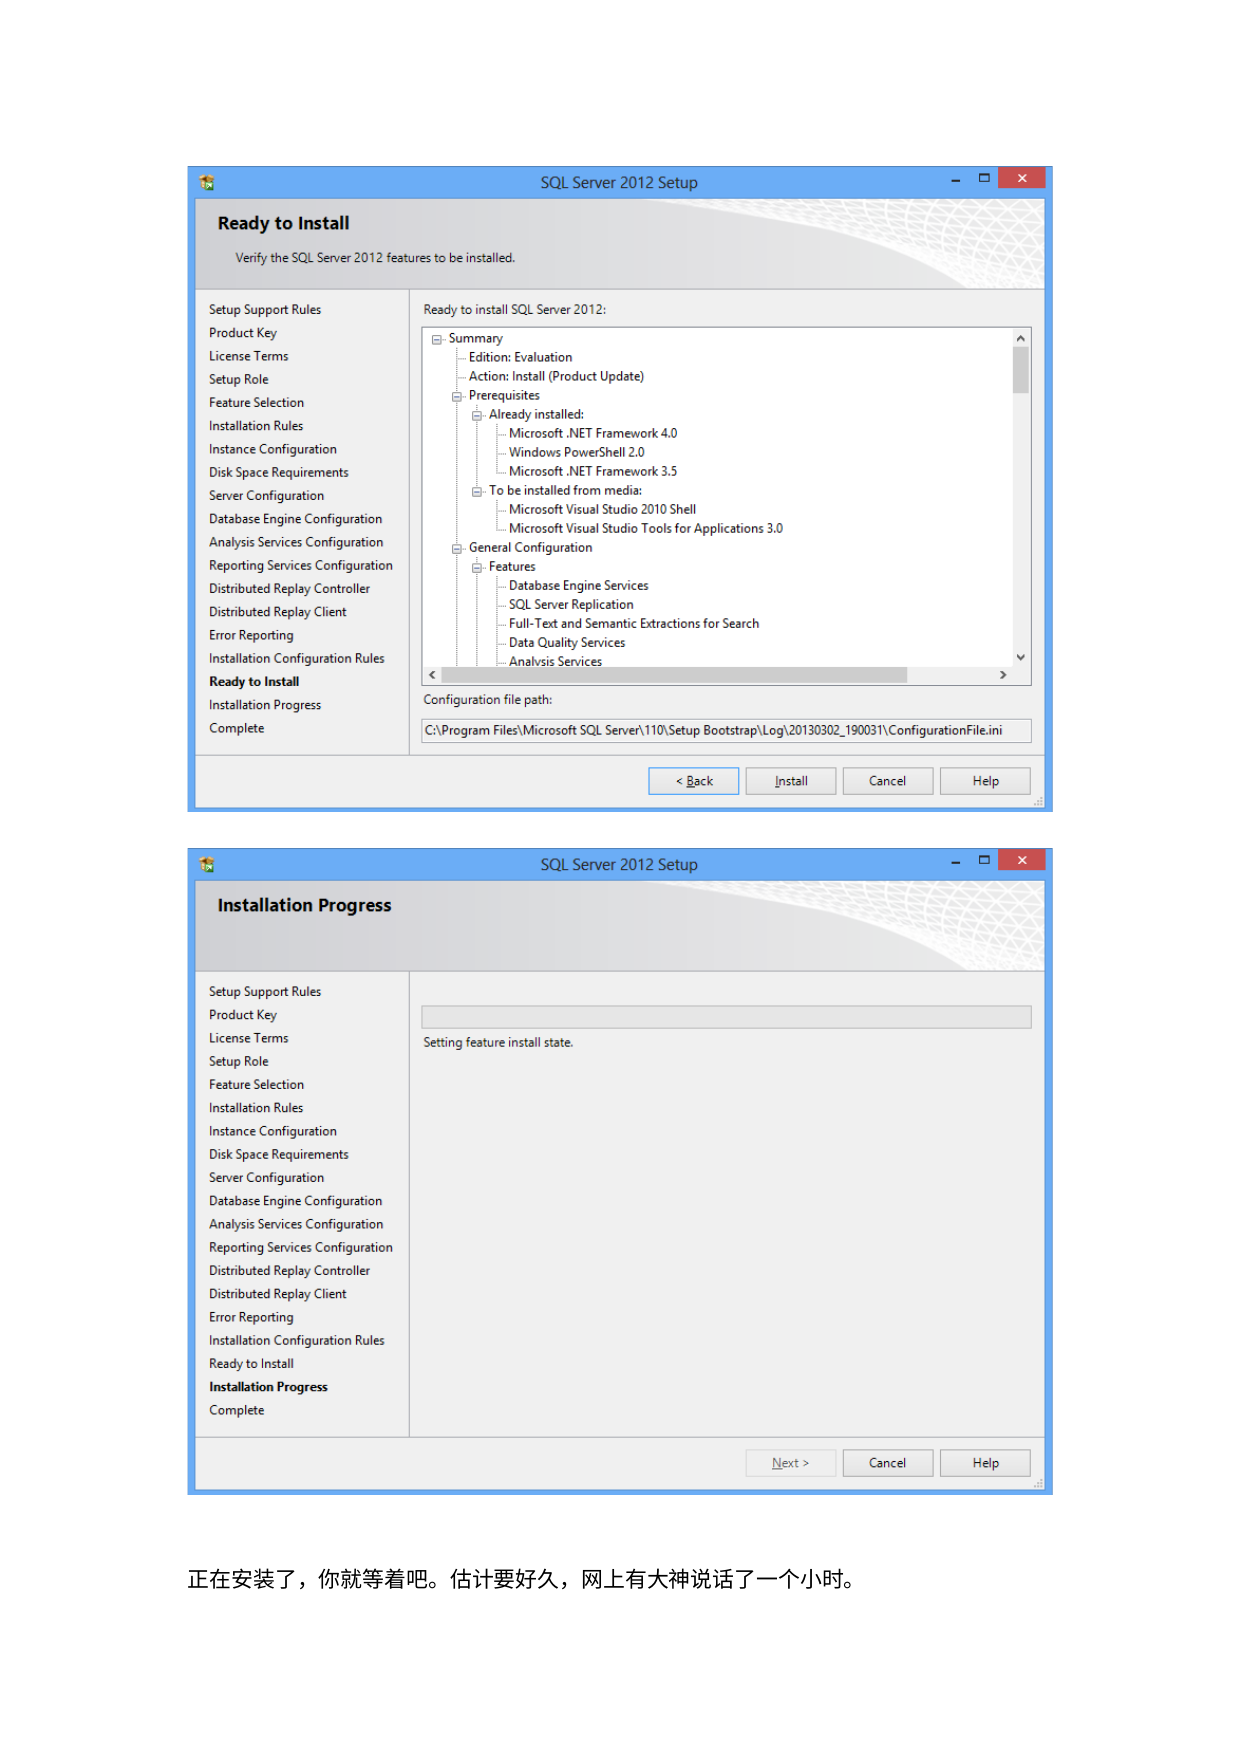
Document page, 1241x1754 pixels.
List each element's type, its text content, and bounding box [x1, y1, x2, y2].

text 正在安装了，你就等着吧。估计要好久，网上有大神说话了一个小时。 [187, 1559, 1053, 1592]
picture [187, 848, 1053, 1495]
picture [187, 166, 1053, 812]
